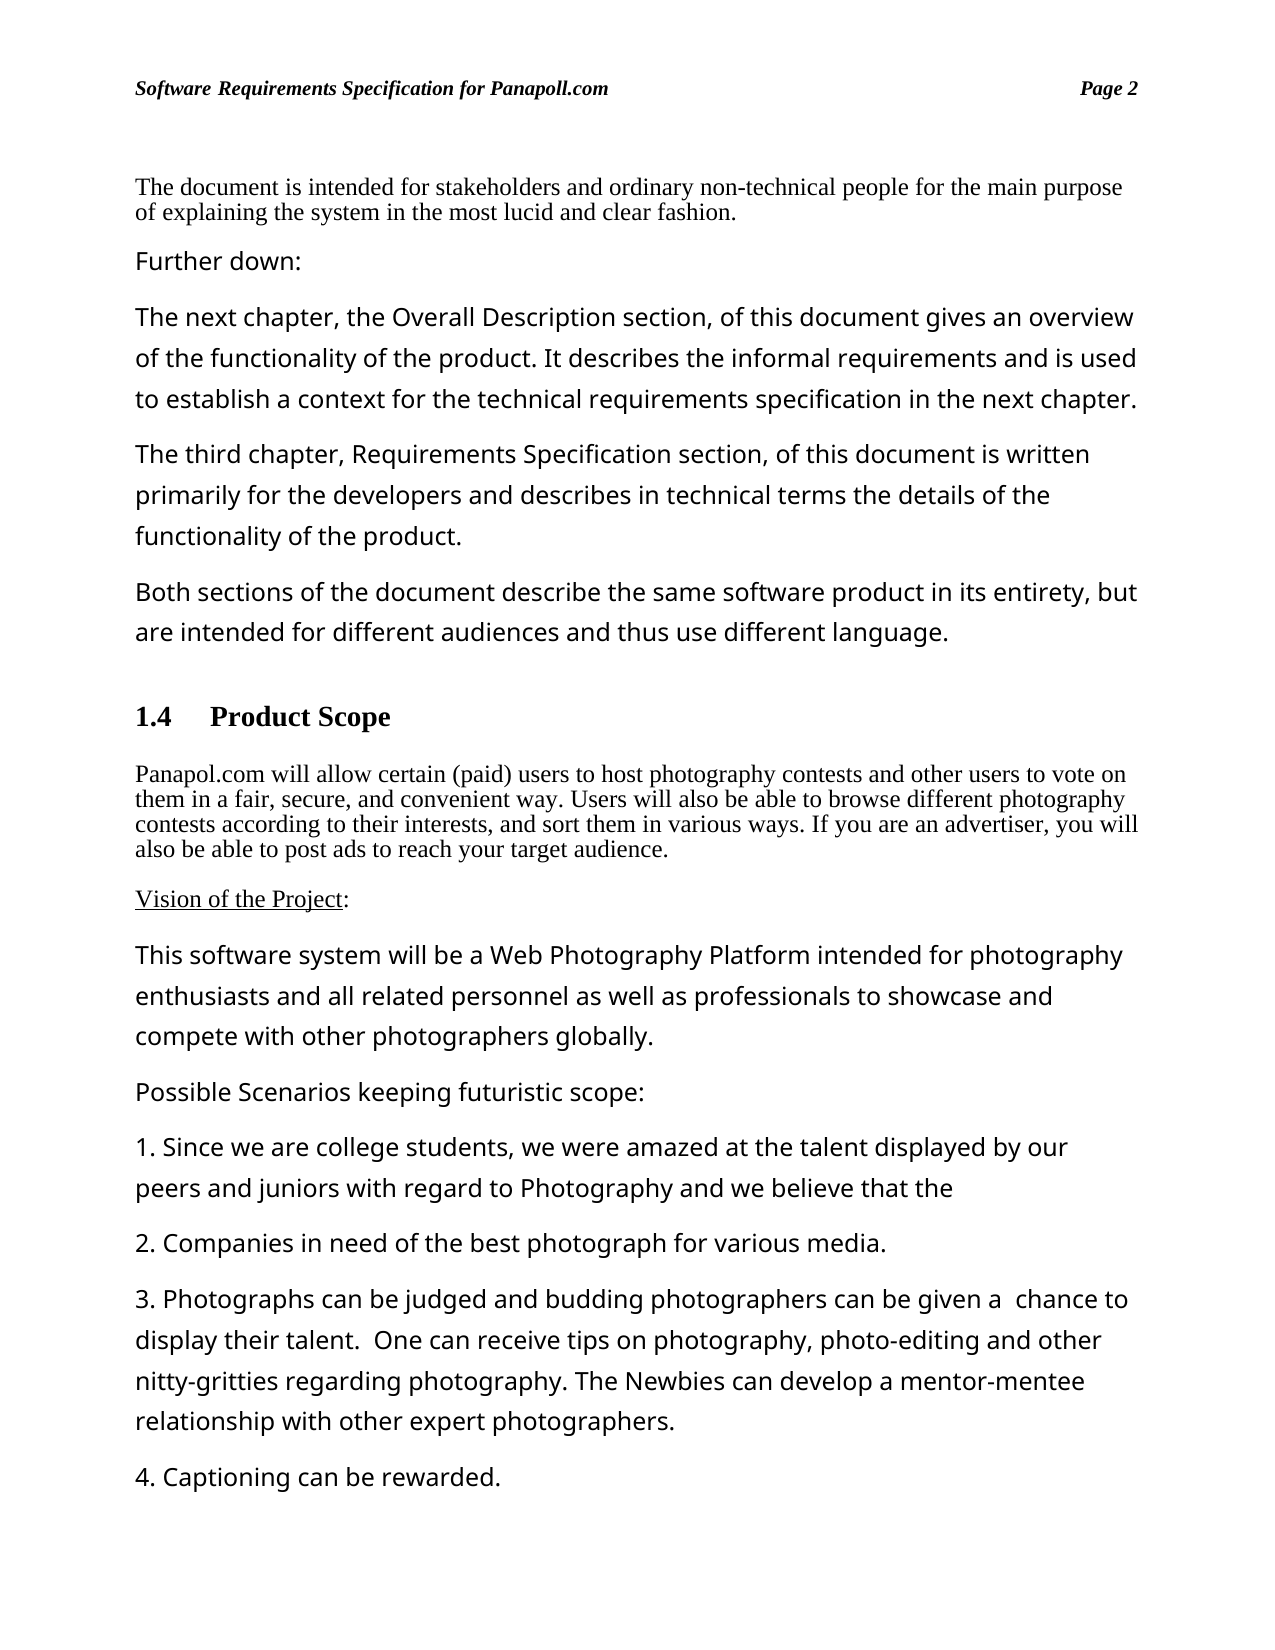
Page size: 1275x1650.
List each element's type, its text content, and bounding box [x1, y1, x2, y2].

text Further down: [135, 250, 1140, 275]
subtitle Product Scope [135, 699, 1140, 733]
text 3. Photographs can be judged and budding photographers can be given a chance to display their talent. One can receive tips on photography, photo-editing and other nitty-gritties regarding photography. The Newbies can develop a mentor-mentee relationship with other expert photographers. [135, 1281, 1140, 1438]
text 1. Since we are college students, we were amazed at the talent displayed by our peers and juniors with regard to Photography and we believe that the [135, 1130, 1140, 1205]
text Possible Scenarios keeping futuristic scope: [135, 1074, 1140, 1108]
text This software system will be a Web Photography Platform intended for photography enthusiasts and all related personnel as well as professionals to showcase and compete with other photographers globally. [135, 937, 1140, 1053]
text The document is intended for stakeholders and ordinary non-technical people for the main purpose of explaining the system in the most lucid and clear fashion. [135, 175, 1140, 225]
text Vision of the Project: [135, 887, 1140, 912]
text 2. Companies in need of the best photograph for various media. [135, 1226, 1140, 1260]
text The next chapter, the Overall Description section, of this document gives an overview of the functionality of the product. It describes the informal requirements and is used to establish a context for the technical requirements specification in the next chapter. [135, 300, 1140, 416]
text Both sections of the document describe the same software product in its entirety, but are intended for different audiences and thus use different language. [135, 574, 1140, 649]
text 4. Captioning can be rewarded. [135, 1459, 1140, 1493]
text Panapol.com will allow certain (paid) users to host photography contests and other users to vote on them in a fair, secure, and convenient way. Users will also be able to browse different photography contests according to their interests, and sort them in various ways. If you are an advertiser, you will also be able to post ads to reach your target audience. [135, 762, 1140, 862]
text The third chapter, Requirements Specification section, of this document is written primarily for the developers and describes in technical terms the details of the functionality of the product. [135, 437, 1140, 553]
